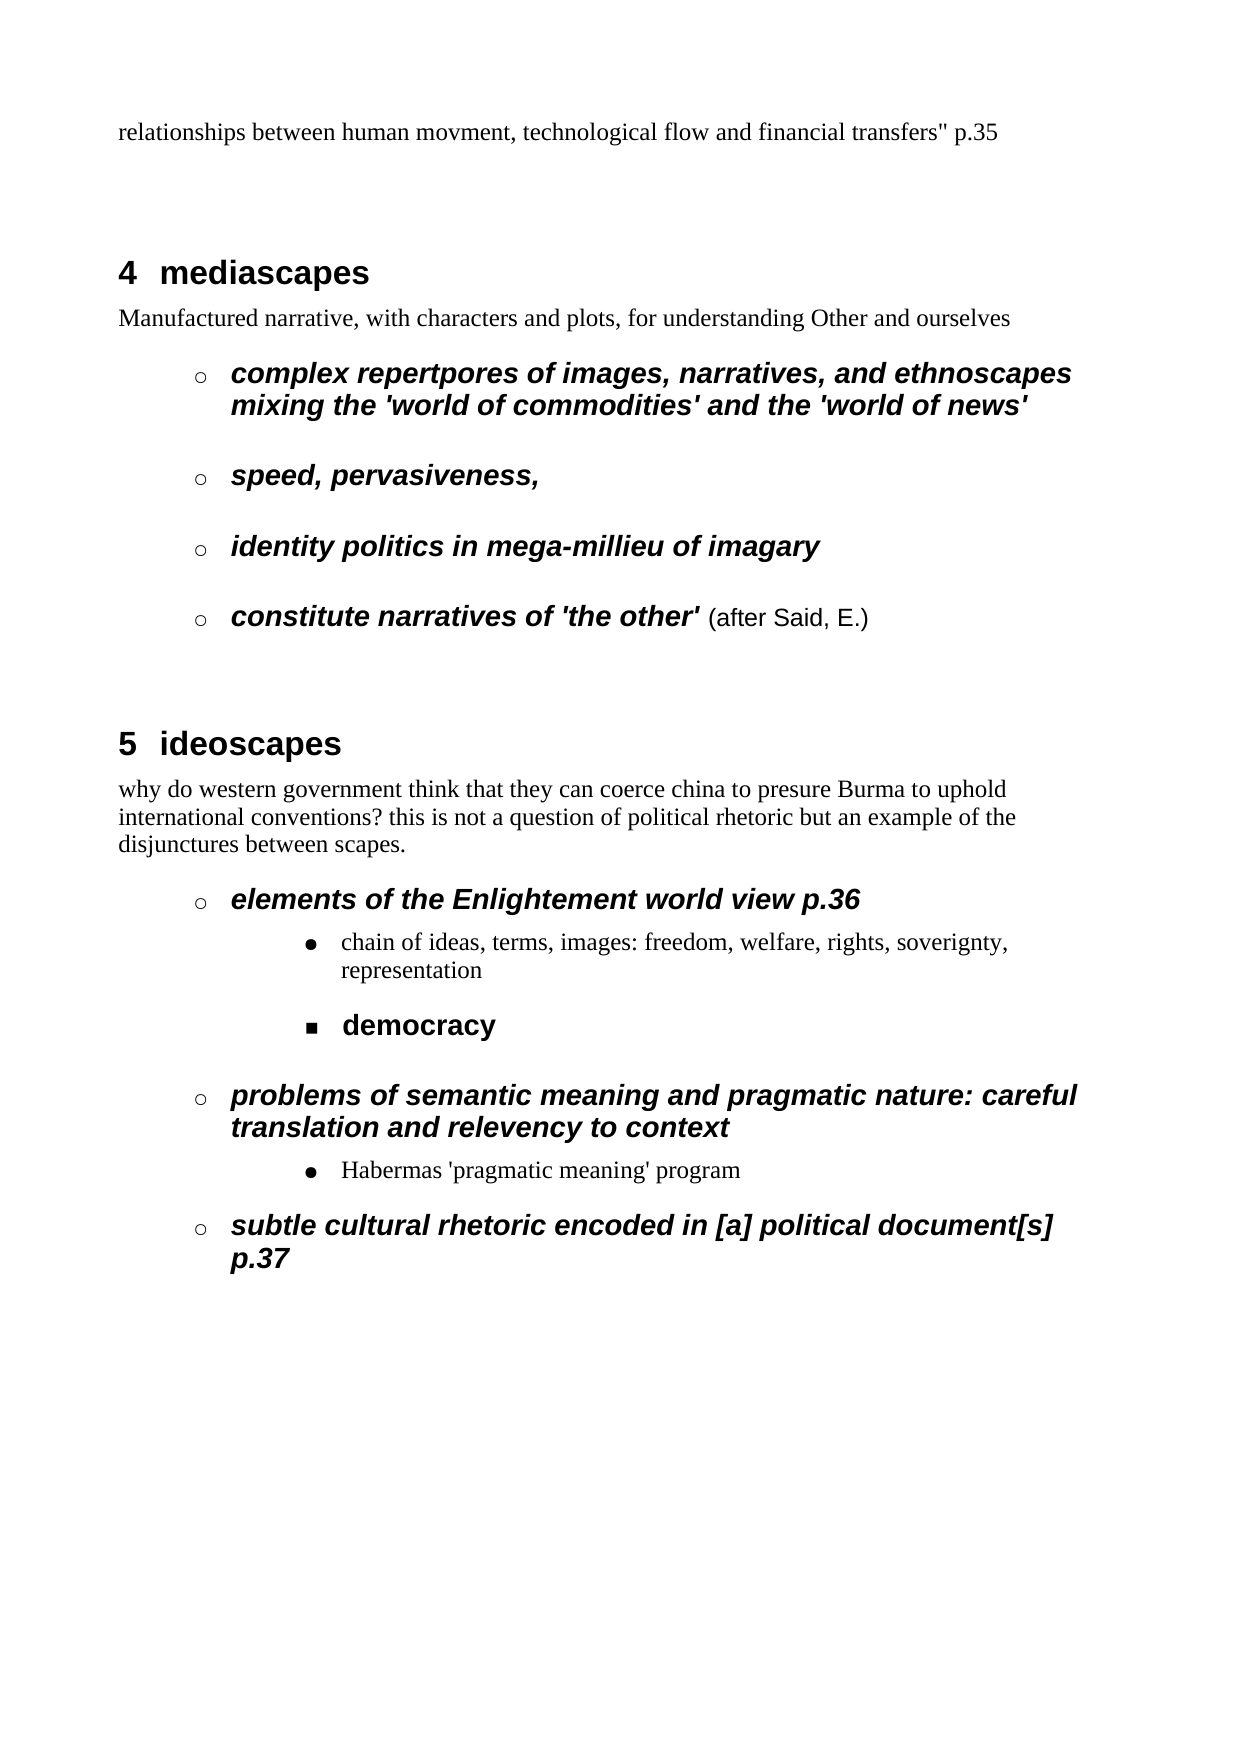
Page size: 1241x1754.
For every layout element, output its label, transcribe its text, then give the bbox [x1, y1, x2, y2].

list Habermas 'pragmatic meaning' program [303, 1157, 1122, 1184]
subtitle complex repertpores of images, narratives, and ethnoscapes mixing the 'world of commodities' and the 'world of news' [193, 357, 1122, 422]
subtitle ideoscapes [118, 725, 1122, 763]
subtitle subtle cultural rhetoric encoded in [a] political document[s] p.37 [193, 1209, 1122, 1274]
subtitle constitute narratives of 'the other' (after Said, E.) [193, 599, 1122, 632]
text Manufactured narrative, with characters and plots, for understanding Other and ourselves [118, 304, 1122, 332]
subtitle mediascapes [118, 254, 1122, 291]
list chain of ideas, terms, images: freedom, welfare, rights, soverignty, representation [303, 928, 1122, 984]
subtitle elements of the Enlightement world view p.36 [193, 883, 1122, 916]
text relationships between human movment, technological flow and financial transfers" p.35 [118, 118, 1122, 146]
subtitle problems of semantic meaning and pragmatic nature: careful translation and relevency to context [193, 1079, 1122, 1144]
text why do western government think that they can coerce china to presure Burma to uphold international conventions? this is not a question of political rhetoric but an example of the disjunctures between scapes. [118, 775, 1122, 858]
subtitle democracy [304, 1009, 1122, 1041]
subtitle identity politics in mega-millieu of imagary [193, 529, 1122, 562]
subtitle speed, pervasiveness, [193, 459, 1122, 492]
